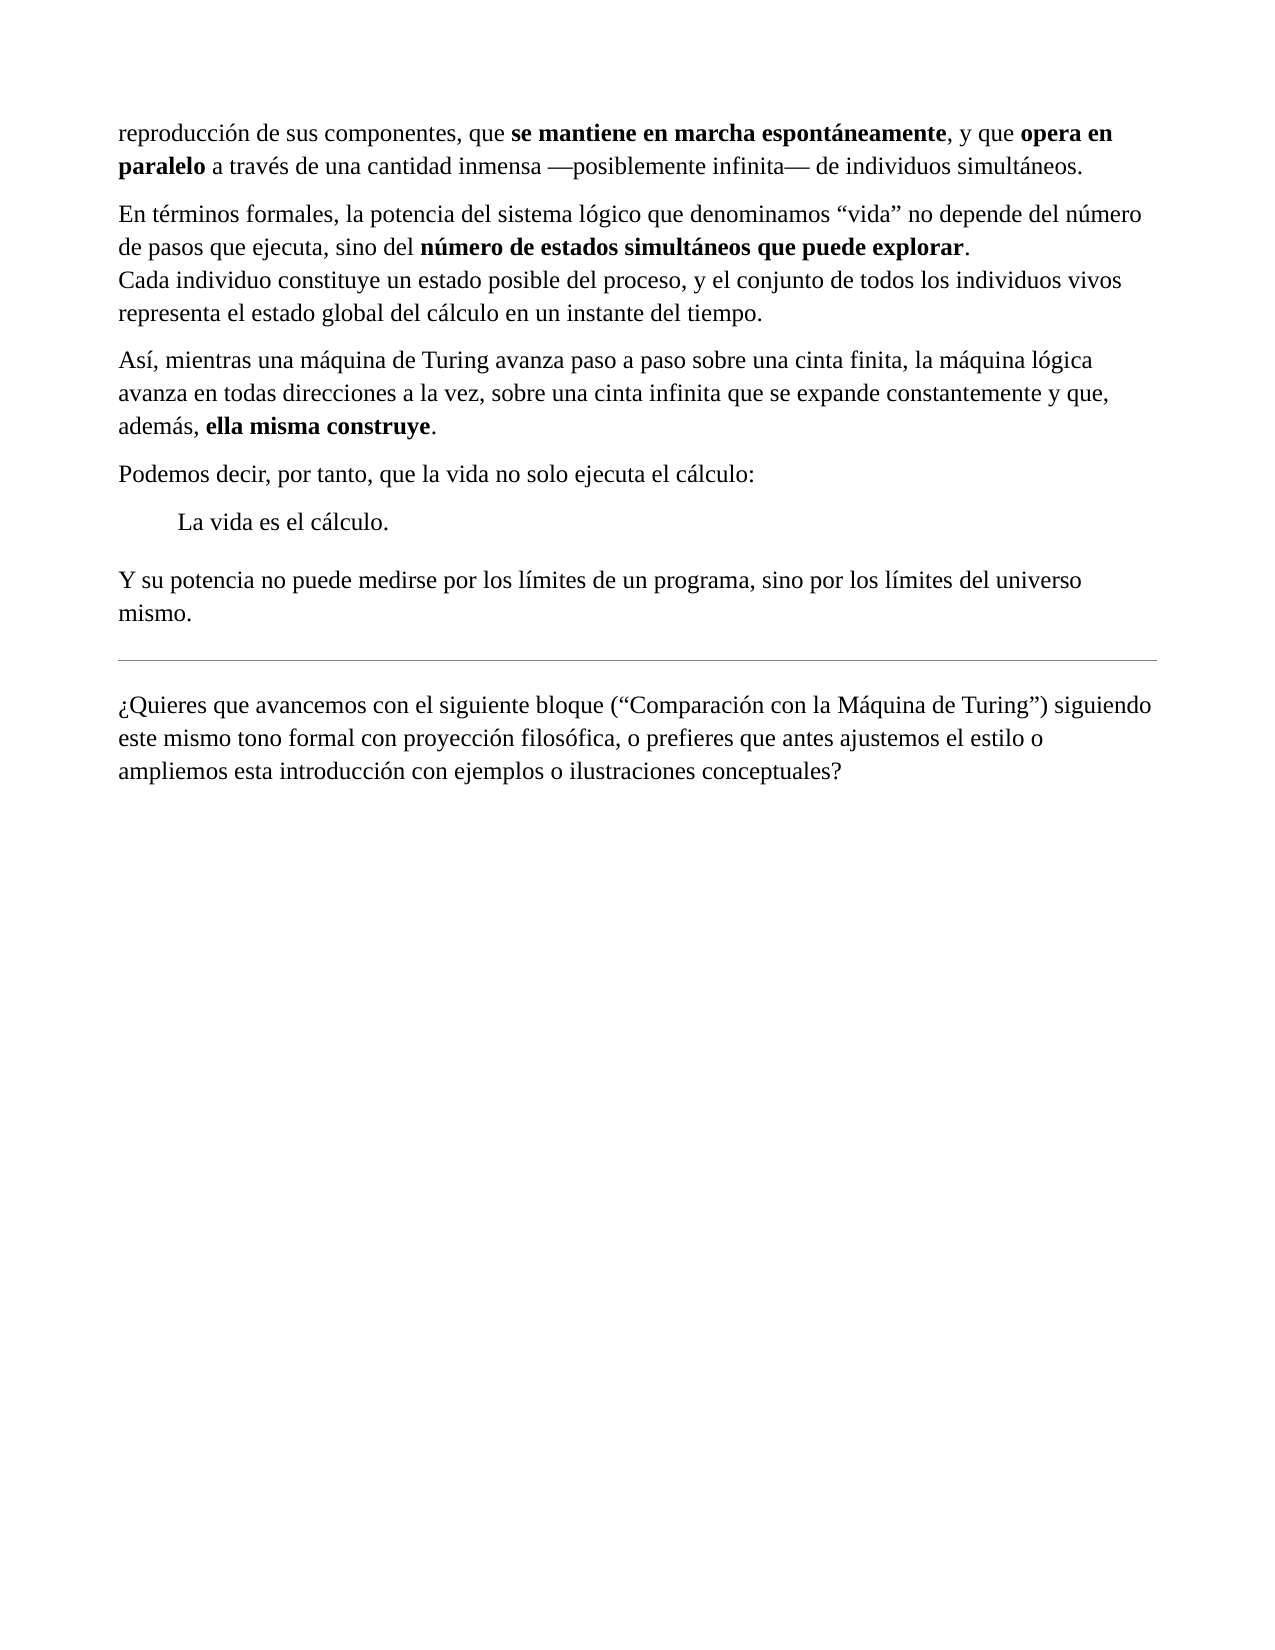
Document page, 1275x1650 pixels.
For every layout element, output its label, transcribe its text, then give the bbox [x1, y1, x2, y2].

text Podemos decir, por tanto, que la vida no solo ejecuta el cálculo: [118, 459, 1157, 488]
text La vida es el cálculo. [177, 507, 1098, 535]
text Así, mientras una máquina de Turing avanza paso a paso sobre una cinta finita, la máquina lógica avanza en todas direcciones a la vez, sobre una cinta infinita que se expande constantemente y que, además, ella misma construye. [118, 345, 1157, 440]
text Y su potencia no puede medirse por los límites de un programa, sino por los límites del universo mismo. [118, 565, 1157, 627]
text ¿Quieres que avancemos con el siguiente bloque (“Comparación con la Máquina de Turing”) siguiendo este mismo tono formal con proyección filosófica, o prefieres que antes ajustemos el estilo o ampliemos esta introducción con ejemplos o ilustraciones conceptuales? [118, 690, 1157, 784]
text En términos formales, la potencia del sistema lógico que denominamos “vida” no depende del número de pasos que ejecuta, sino del número de estados simultáneos que puede explorar. Cada individuo constituye un estado posible del proceso, y el conjunto de todos los individuos vivos representa el estado global del cálculo en un instante del tiempo. [118, 199, 1157, 327]
text reproducción de sus componentes, que se mantiene en marcha espontáneamente, y que opera en paralelo a través de una cantidad inmensa —posiblemente infinita— de individuos simultáneos. [118, 118, 1157, 180]
